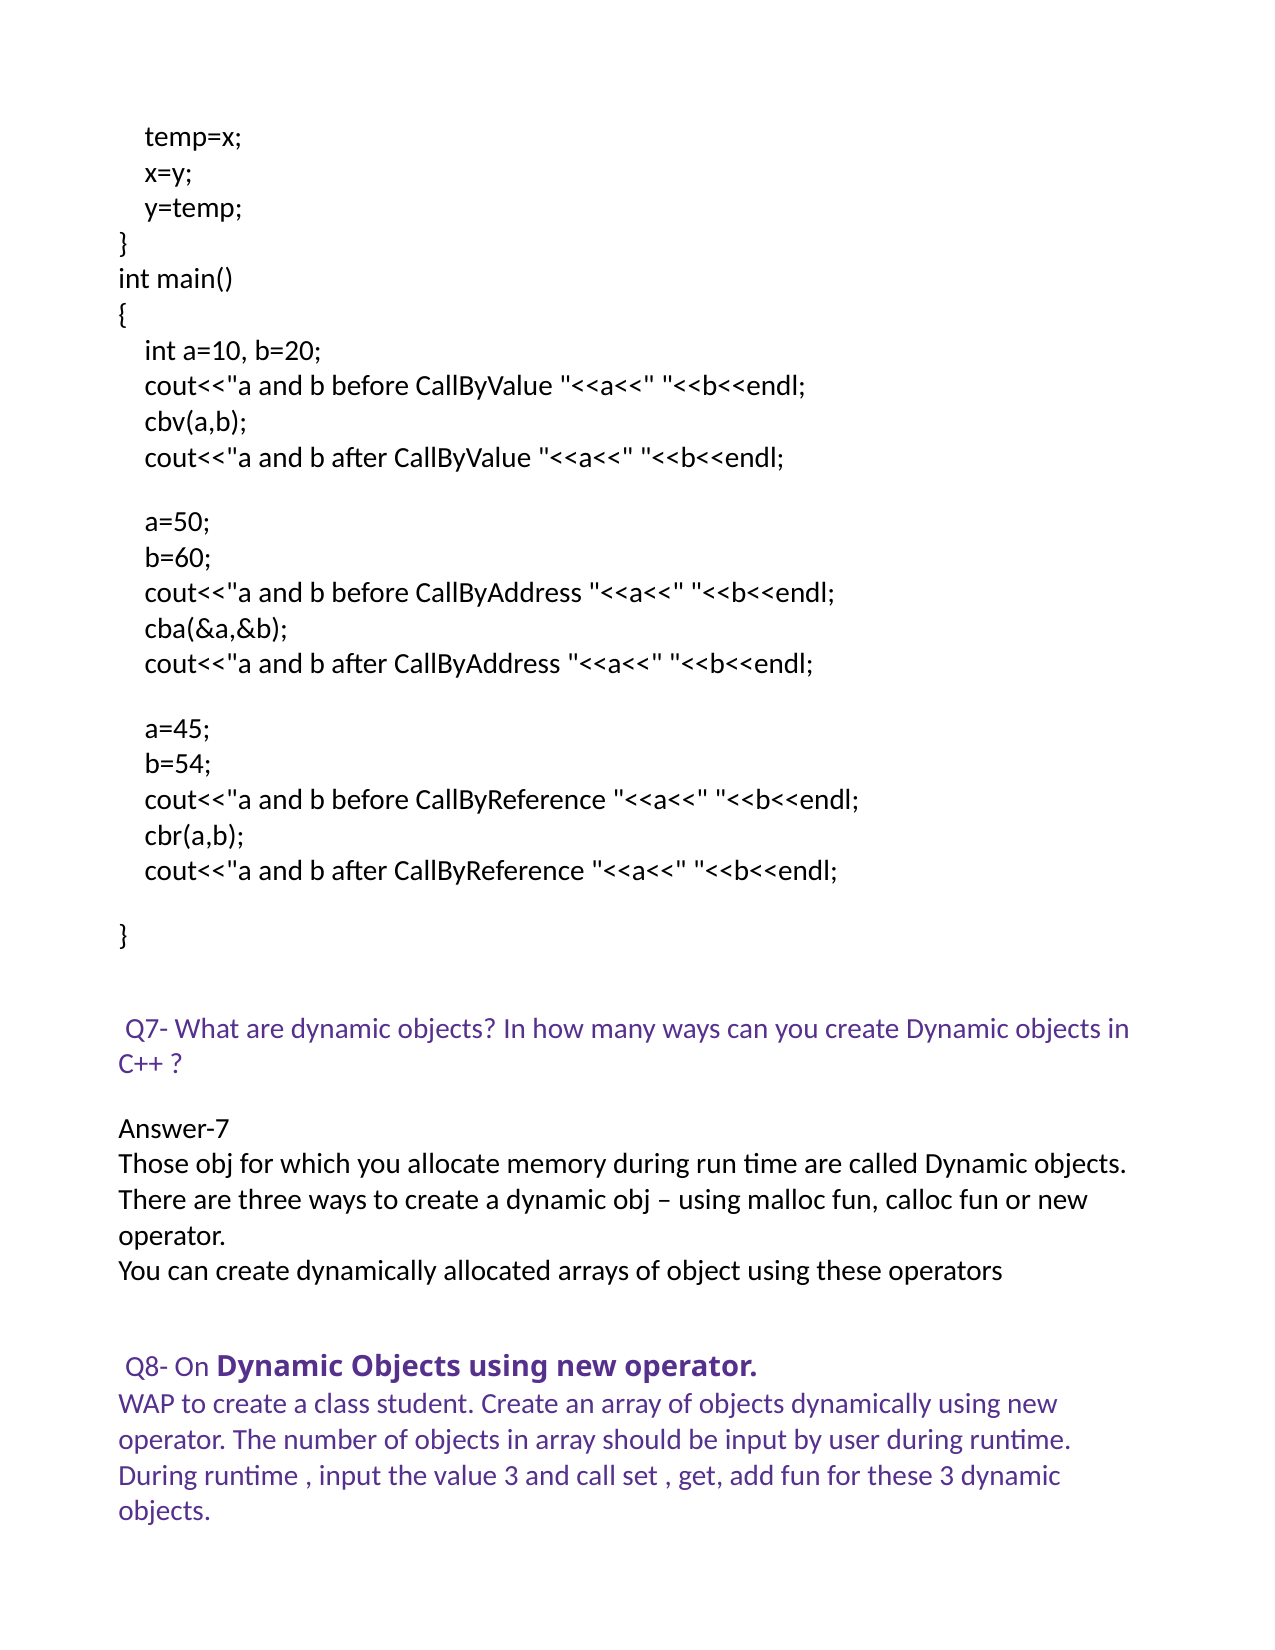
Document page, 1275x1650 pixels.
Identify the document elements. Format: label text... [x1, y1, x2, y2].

text operator. The number of objects in array should be input by user during runtime. [118, 1421, 1157, 1457]
text You can create dynamically allocated arrays of object using these operators [118, 1252, 1157, 1288]
text cout<<"a and b before CallByValue "<<a<<" "<<b<<endl; [118, 367, 1157, 403]
text cba(&a,&b); [118, 610, 1157, 646]
text y=temp; [118, 189, 1157, 225]
text Q7- What are dynamic objects? In how many ways can you create Dynamic objects in [118, 1010, 1157, 1046]
text } [118, 225, 1157, 261]
text C++ ? [118, 1046, 1157, 1081]
text objects. [118, 1492, 1157, 1528]
text b=60; [118, 539, 1157, 574]
text cout<<"a and b after CallByValue "<<a<<" "<<b<<endl; [118, 439, 1157, 474]
text x=y; [118, 154, 1157, 189]
text cbr(a,b); [118, 817, 1157, 852]
text WAP to create a class student. Create an array of objects dynamically using new [118, 1385, 1157, 1421]
text cout<<"a and b before CallByReference "<<a<<" "<<b<<endl; [118, 781, 1157, 817]
text cout<<"a and b after CallByAddress "<<a<<" "<<b<<endl; [118, 646, 1157, 681]
text Those obj for which you allocate memory during run time are called Dynamic objects. There are three ways to create a dynamic obj – using malloc fun, calloc fun or new operator. [118, 1146, 1157, 1252]
text cout<<"a and b after CallByReference "<<a<<" "<<b<<endl; [118, 852, 1157, 888]
text a=45; [118, 710, 1157, 746]
text cbv(a,b); [118, 403, 1157, 439]
text Answer-7 [118, 1110, 1157, 1146]
text a=50; [118, 503, 1157, 539]
text cout<<"a and b before CallByAddress "<<a<<" "<<b<<endl; [118, 574, 1157, 610]
text int main() [118, 261, 1157, 296]
text temp=x; [118, 118, 1157, 154]
text Q8- On Dynamic Objects using new operator. [118, 1346, 1157, 1385]
text During runtime , input the value 3 and call set , get, add fun for these 3 dynamic [118, 1457, 1157, 1492]
text b=54; [118, 746, 1157, 781]
text } [118, 917, 1157, 952]
text int a=10, b=20; [118, 332, 1157, 367]
text { [118, 296, 1157, 332]
